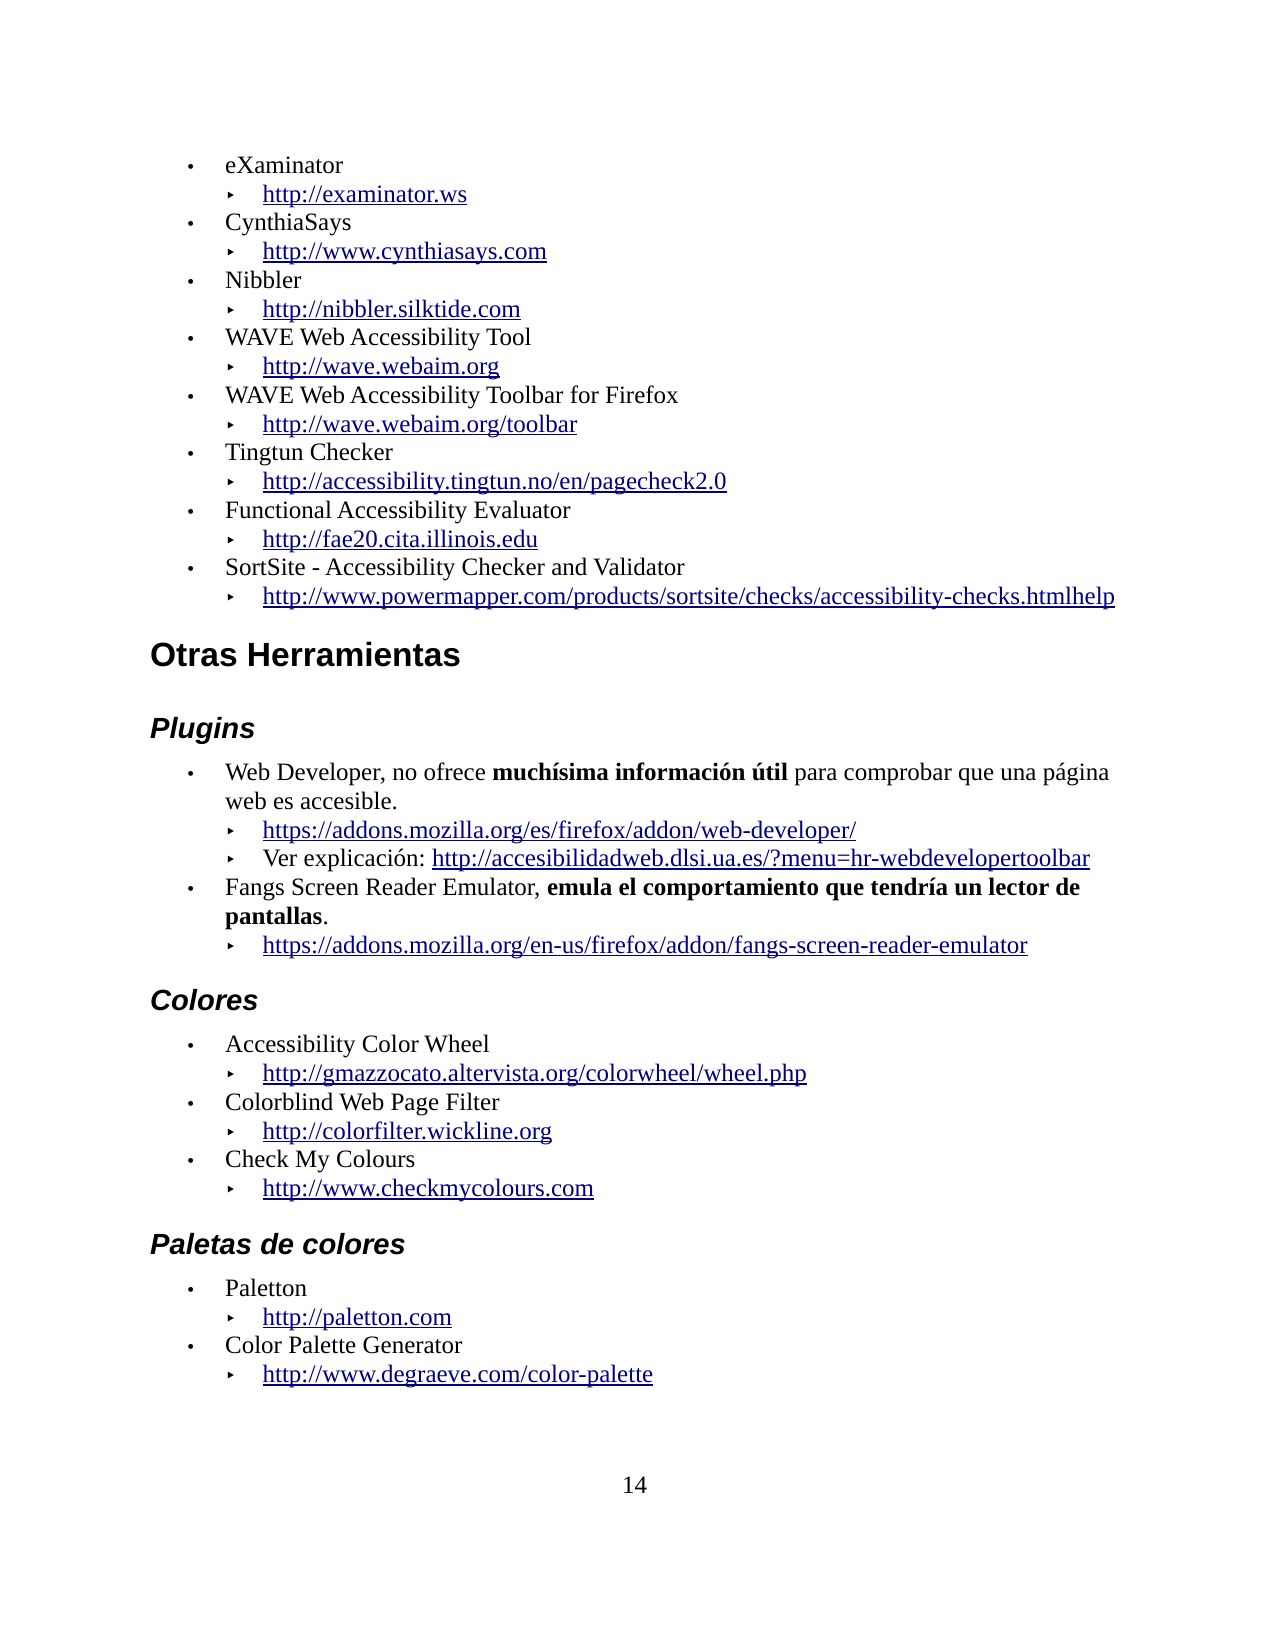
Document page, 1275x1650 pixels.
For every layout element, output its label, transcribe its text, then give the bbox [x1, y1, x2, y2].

list http://gmazzocato.altervista.org/colorwheel/wheel.php [225, 1058, 1125, 1087]
list http://colorfilter.wickline.org [225, 1116, 1125, 1144]
list WAVE Web Accessibility Tool [187, 322, 1125, 351]
list https://addons.mozilla.org/es/firefox/addon/web-developer/ [225, 815, 1125, 843]
list Functional Accessibility Evaluator [187, 495, 1125, 524]
list http://fae20.cita.illinois.edu [225, 524, 1125, 552]
list http://wave.webaim.org [225, 351, 1125, 380]
subtitle Otras Herramientas [150, 635, 1125, 674]
list Ver explicación: http://accesibilidadweb.dlsi.ua.es/?menu=hr-webdevelopertoolbar [225, 843, 1125, 872]
list http://wave.webaim.org/toolbar [225, 409, 1125, 437]
list CynthiaSays [187, 207, 1125, 236]
list SortSite - Accessibility Checker and Validator [187, 552, 1125, 581]
list eXaminator [187, 150, 1125, 179]
list http://examinator.ws [225, 179, 1125, 207]
list http://www.powermapper.com/products/sortsite/checks/accessibility-checks.htmlhelp [225, 581, 1125, 610]
subtitle Paletas de colores [150, 1227, 1125, 1261]
list http://nibbler.silktide.com [225, 294, 1125, 322]
list Paletton [187, 1273, 1125, 1302]
list http://paletton.com [225, 1302, 1125, 1331]
list http://www.checkmycolours.com [225, 1173, 1125, 1202]
list Color Palette Generator [187, 1331, 1125, 1359]
list Accessibility Color Wheel [187, 1029, 1125, 1058]
list http://www.degraeve.com/color-palette [225, 1359, 1125, 1388]
list Colorblind Web Page Filter [187, 1087, 1125, 1116]
subtitle Plugins [150, 711, 1125, 745]
list Fangs Screen Reader Emulator, emula el comportamiento que tendría un lector de pantallas. [187, 872, 1125, 930]
subtitle Colores [150, 983, 1125, 1017]
list WAVE Web Accessibility Toolbar for Firefox [187, 380, 1125, 409]
list http://accessibility.tingtun.no/en/pagecheck2.0 [225, 466, 1125, 495]
list Web Developer, no ofrece muchísima información útil para comprobar que una página web es accesible. [187, 757, 1125, 815]
list Nibbler [187, 265, 1125, 294]
list Tingtun Checker [187, 437, 1125, 466]
list Check My Colours [187, 1144, 1125, 1173]
list http://www.cynthiasays.com [225, 236, 1125, 265]
list https://addons.mozilla.org/en-us/firefox/addon/fangs-screen-reader-emulator [225, 930, 1125, 958]
